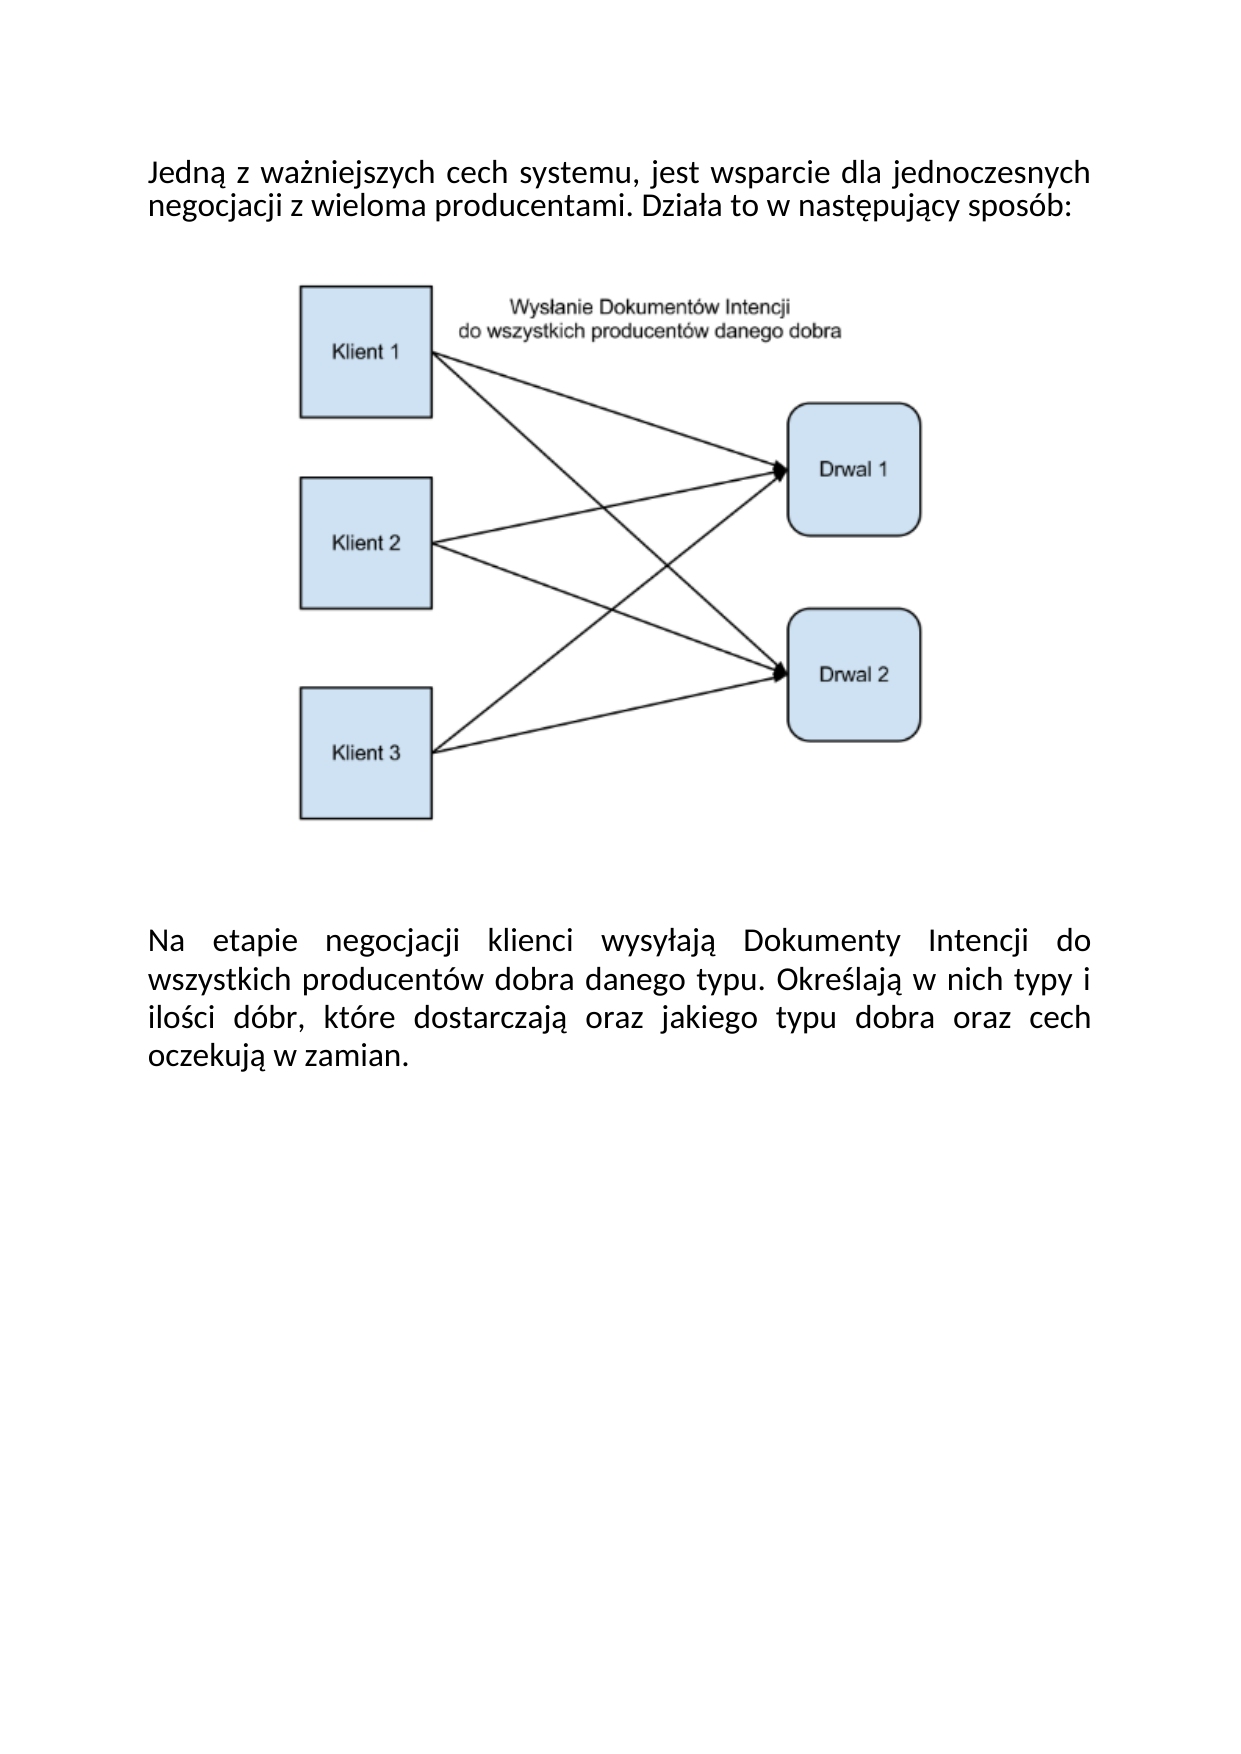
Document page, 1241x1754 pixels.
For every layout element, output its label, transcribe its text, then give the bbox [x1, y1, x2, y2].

text Jedną z ważniejszych cech systemu, jest wsparcie dla jednoczesnych negocjacji z wieloma producentami. Działa to w następujący sposób: [148, 158, 1093, 225]
text Na etapie negocjacji klienci wysyłają Dokumenty Intencji do wszystkich producentów dobra danego typu. Określają w nich typy i ilości dóbr, które dostarczają oraz jakiego typu dobra oraz cech oczekują w zamian. [148, 927, 1093, 1075]
picture [286, 278, 954, 829]
